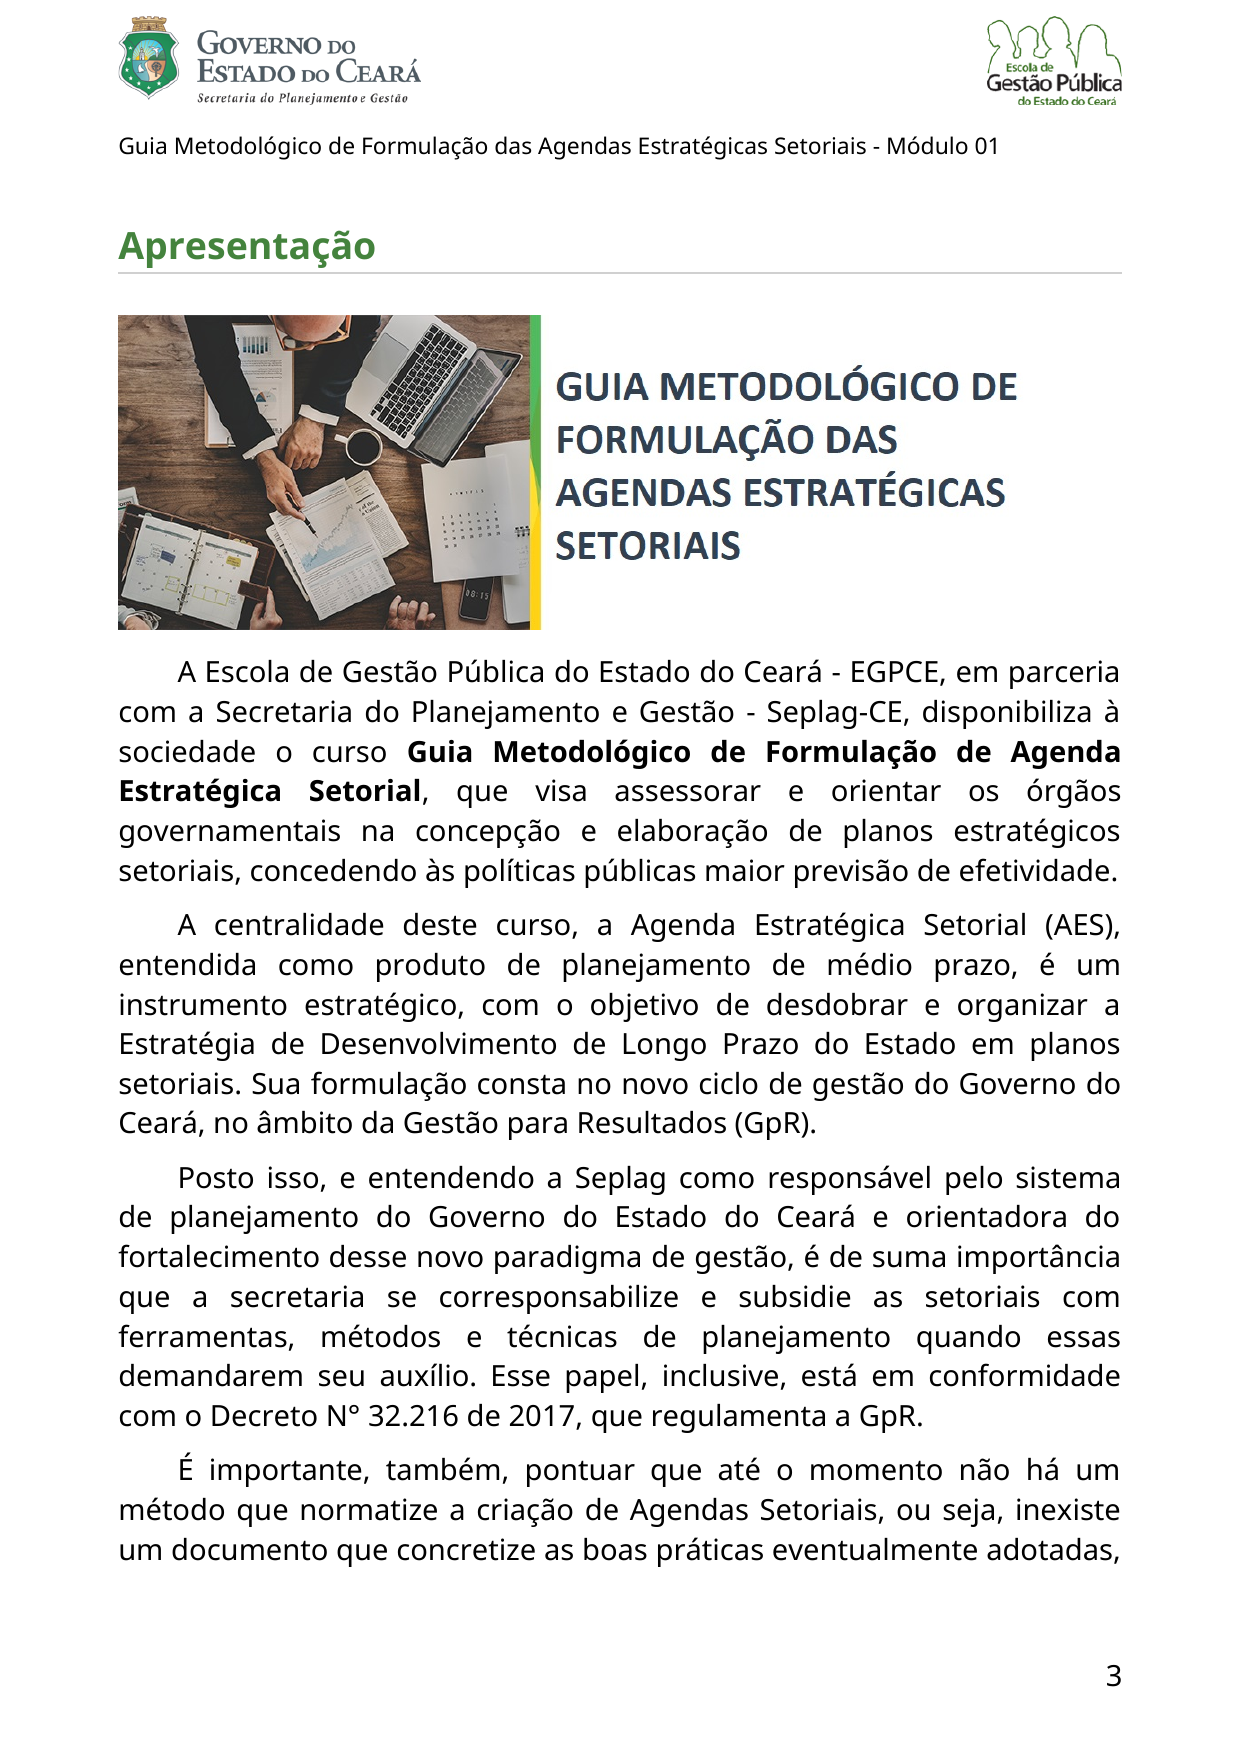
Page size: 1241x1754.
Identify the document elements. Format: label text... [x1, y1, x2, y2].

subtitle Apresentação [118, 219, 1122, 272]
text É importante, também, pontuar que até o momento não há um método que normatize a criação de Agendas Setoriais, ou seja, inexiste um documento que concretize as boas práticas eventualmente adotadas, [118, 1449, 1122, 1568]
text Posto isso, e entendendo a Seplag como responsável pelo sistema de planejamento do Governo do Estado do Ceará e orientadora do fortalecimento desse novo paradigma de gestão, é de suma importância que a secretaria se corresponsabilize e subsidie as setoriais com ferramentas, métodos e técnicas de planejamento quando essas demandarem seu auxílio. Esse papel, inclusive, está em conformidade com o Decreto N° 32.216 de 2017, que regulamenta a GpR. [118, 1157, 1122, 1435]
picture [118, 315, 1123, 630]
picture [118, 16, 1122, 105]
text A Escola de Gestão Pública do Estado do Ceará - EGPCE, em parceria com a Secretaria do Planejamento e Gestão - Seplag-CE, disponibiliza à sociedade o curso Guia Metodológico de Formulação de Agenda Estratégica Setorial, que visa assessorar e orientar os órgãos governamentais na concepção e elaboração de planos estratégicos setoriais, concedendo às políticas públicas maior previsão de efetividade. [118, 630, 1122, 890]
text A centralidade deste curso, a Agenda Estratégica Setorial (AES), entendida como produto de planejamento de médio prazo, é um instrumento estratégico, com o objetivo de desdobrar e organizar a Estratégia de Desenvolvimento de Longo Prazo do Estado em planos setoriais. Sua formulação consta no novo ciclo de gestão do Governo do Ceará, no âmbito da Gestão para Resultados (GpR). [118, 904, 1122, 1142]
text [118, 297, 1122, 315]
